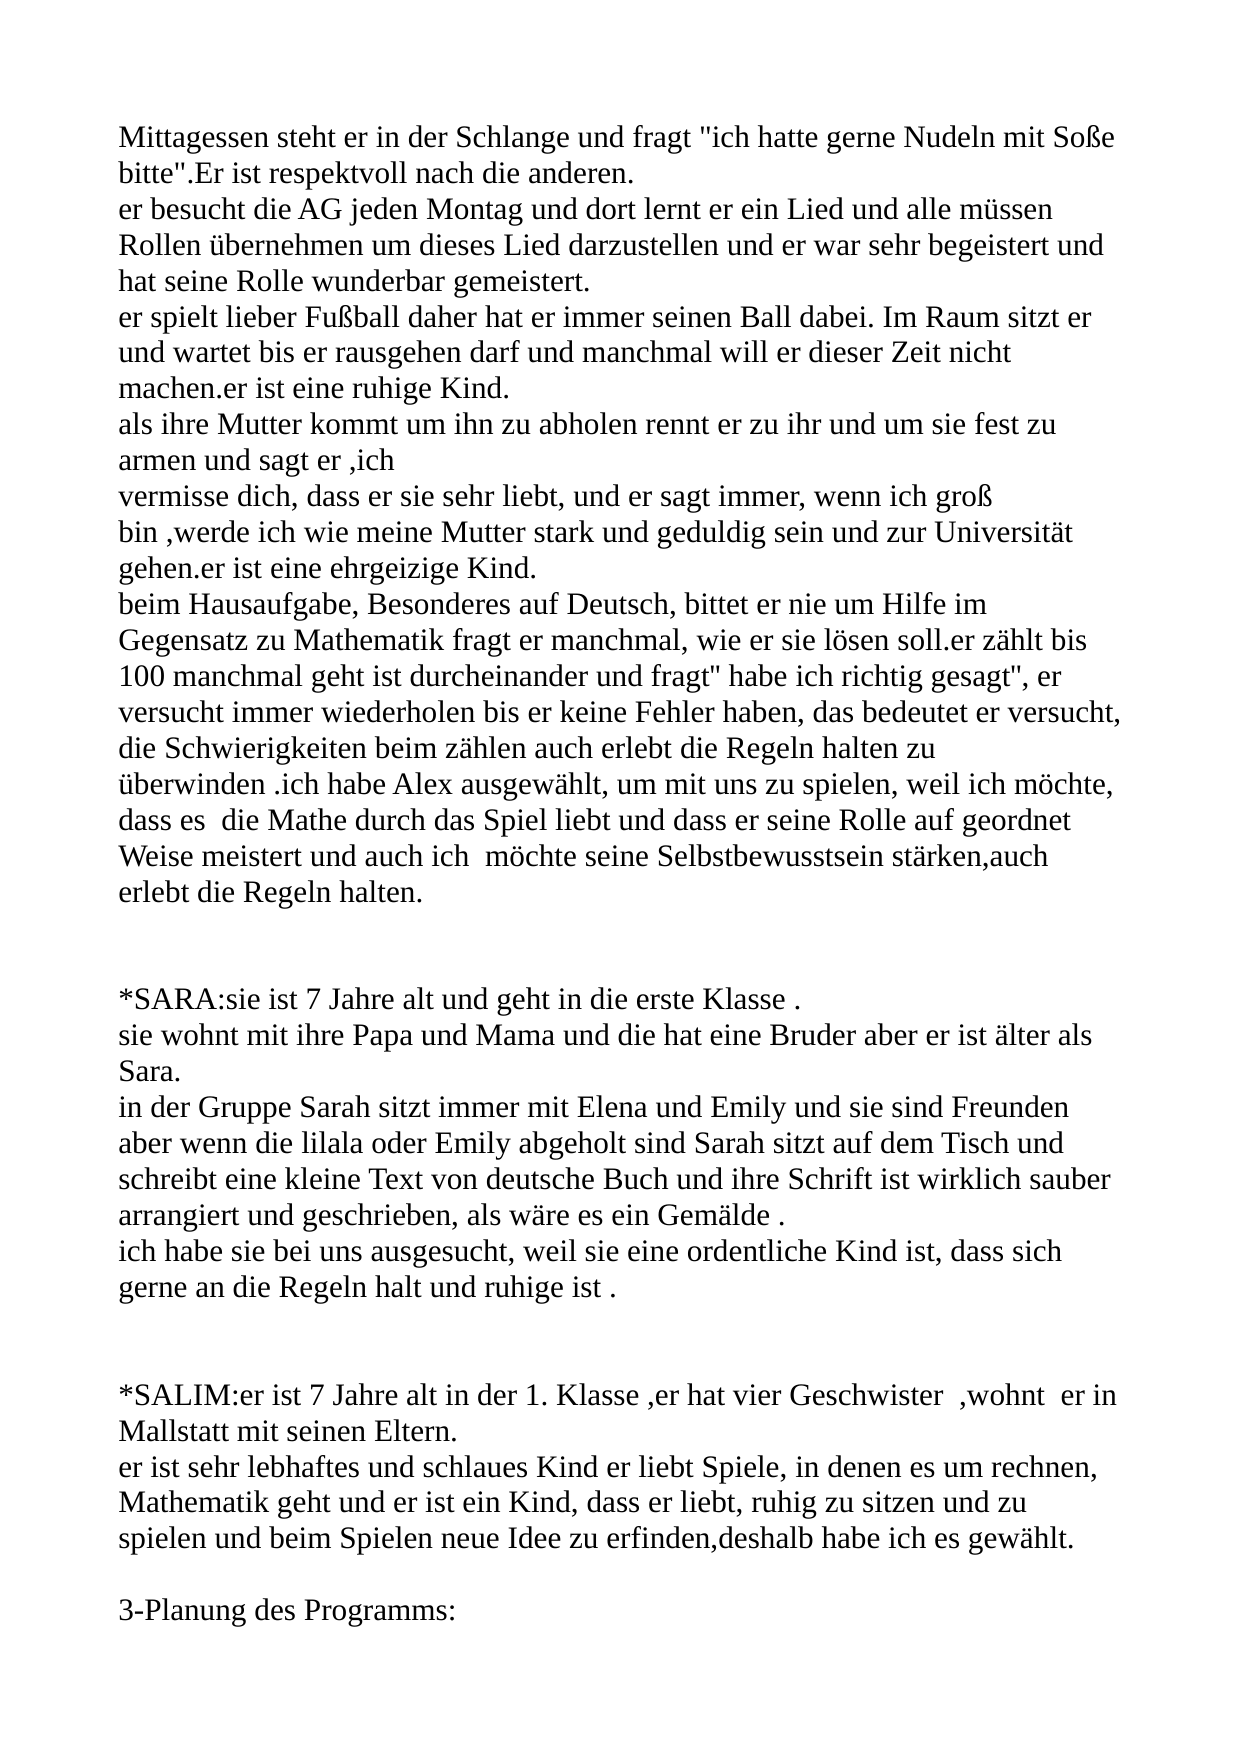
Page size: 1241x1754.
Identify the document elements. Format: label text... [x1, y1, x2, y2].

text er ist sehr lebhaftes und schlaues Kind er liebt Spiele, in denen es um rechnen, Mathematik geht und er ist ein Kind, dass er liebt, ruhig zu sitzen und zu spielen und beim Spielen neue Idee zu erfinden,deshalb habe ich es gewählt. [118, 1448, 1122, 1556]
text als ihre Mutter kommt um ihn zu abholen rennt er zu ihr und um sie fest zu armen und sagt er ,ich [118, 406, 1122, 477]
text er besucht die AG jeden Montag und dort lernt er ein Lied und alle müssen Rollen übernehmen um dieses Lied darzustellen und er war sehr begeistert und hat seine Rolle wunderbar gemeistert. [118, 190, 1122, 298]
text Mittagessen steht er in der Schlange und fragt "ich hatte gerne Nudeln mit Soße bitte".Er ist respektvoll nach die anderen. [118, 118, 1122, 190]
text *SARA:sie ist 7 Jahre alt und geht in die erste Klasse . [118, 981, 1122, 1017]
text beim Hausaufgabe, Besonderes auf Deutsch, bittet er nie um Hilfe im Gegensatz zu Mathematik fragt er manchmal, wie er sie lösen soll.er zählt bis 100 manchmal geht ist durcheinander und fragt'' habe ich richtig gesagt'', er versucht immer wiederholen bis er keine Fehler haben, das bedeutet er versucht, die Schwierigkeiten beim zählen auch erlebt die Regeln halten zu überwinden .ich habe Alex ausgewählt, um mit uns zu spielen, weil ich möchte, dass es die Mathe durch das Spiel liebt und dass er seine Rolle auf geordnet Weise meistert und auch ich möchte seine Selbstbewusstsein stärken,auch erlebt die Regeln halten. [118, 585, 1122, 909]
text 3-Planung des Programms: [118, 1592, 1122, 1627]
text sie wohnt mit ihre Papa und Mama und die hat eine Bruder aber er ist älter als Sara. [118, 1017, 1122, 1088]
text vermisse dich, dass er sie sehr liebt, und er sagt immer, wenn ich groß bin ,werde ich wie meine Mutter stark und geduldig sein und zur Universität gehen.er ist eine ehrgeizige Kind. [118, 477, 1122, 585]
text ich habe sie bei uns ausgesucht, weil sie eine ordentliche Kind ist, dass sich gerne an die Regeln halt und ruhige ist . [118, 1232, 1122, 1304]
text *SALIM:er ist 7 Jahre alt in der 1. Klasse ,er hat vier Geschwister ,wohnt er in Mallstatt mit seinen Eltern. [118, 1376, 1122, 1448]
text er spielt lieber Fußball daher hat er immer seinen Ball dabei. Im Raum sitzt er und wartet bis er rausgehen darf und manchmal will er dieser Zeit nicht machen.er ist eine ruhige Kind. [118, 298, 1122, 406]
text in der Gruppe Sarah sitzt immer mit Elena und Emily und sie sind Freunden aber wenn die lilala oder Emily abgeholt sind Sarah sitzt auf dem Tisch und schreibt eine kleine Text von deutsche Buch und ihre Schrift ist wirklich sauber arrangiert und geschrieben, als wäre es ein Gemälde . [118, 1088, 1122, 1232]
